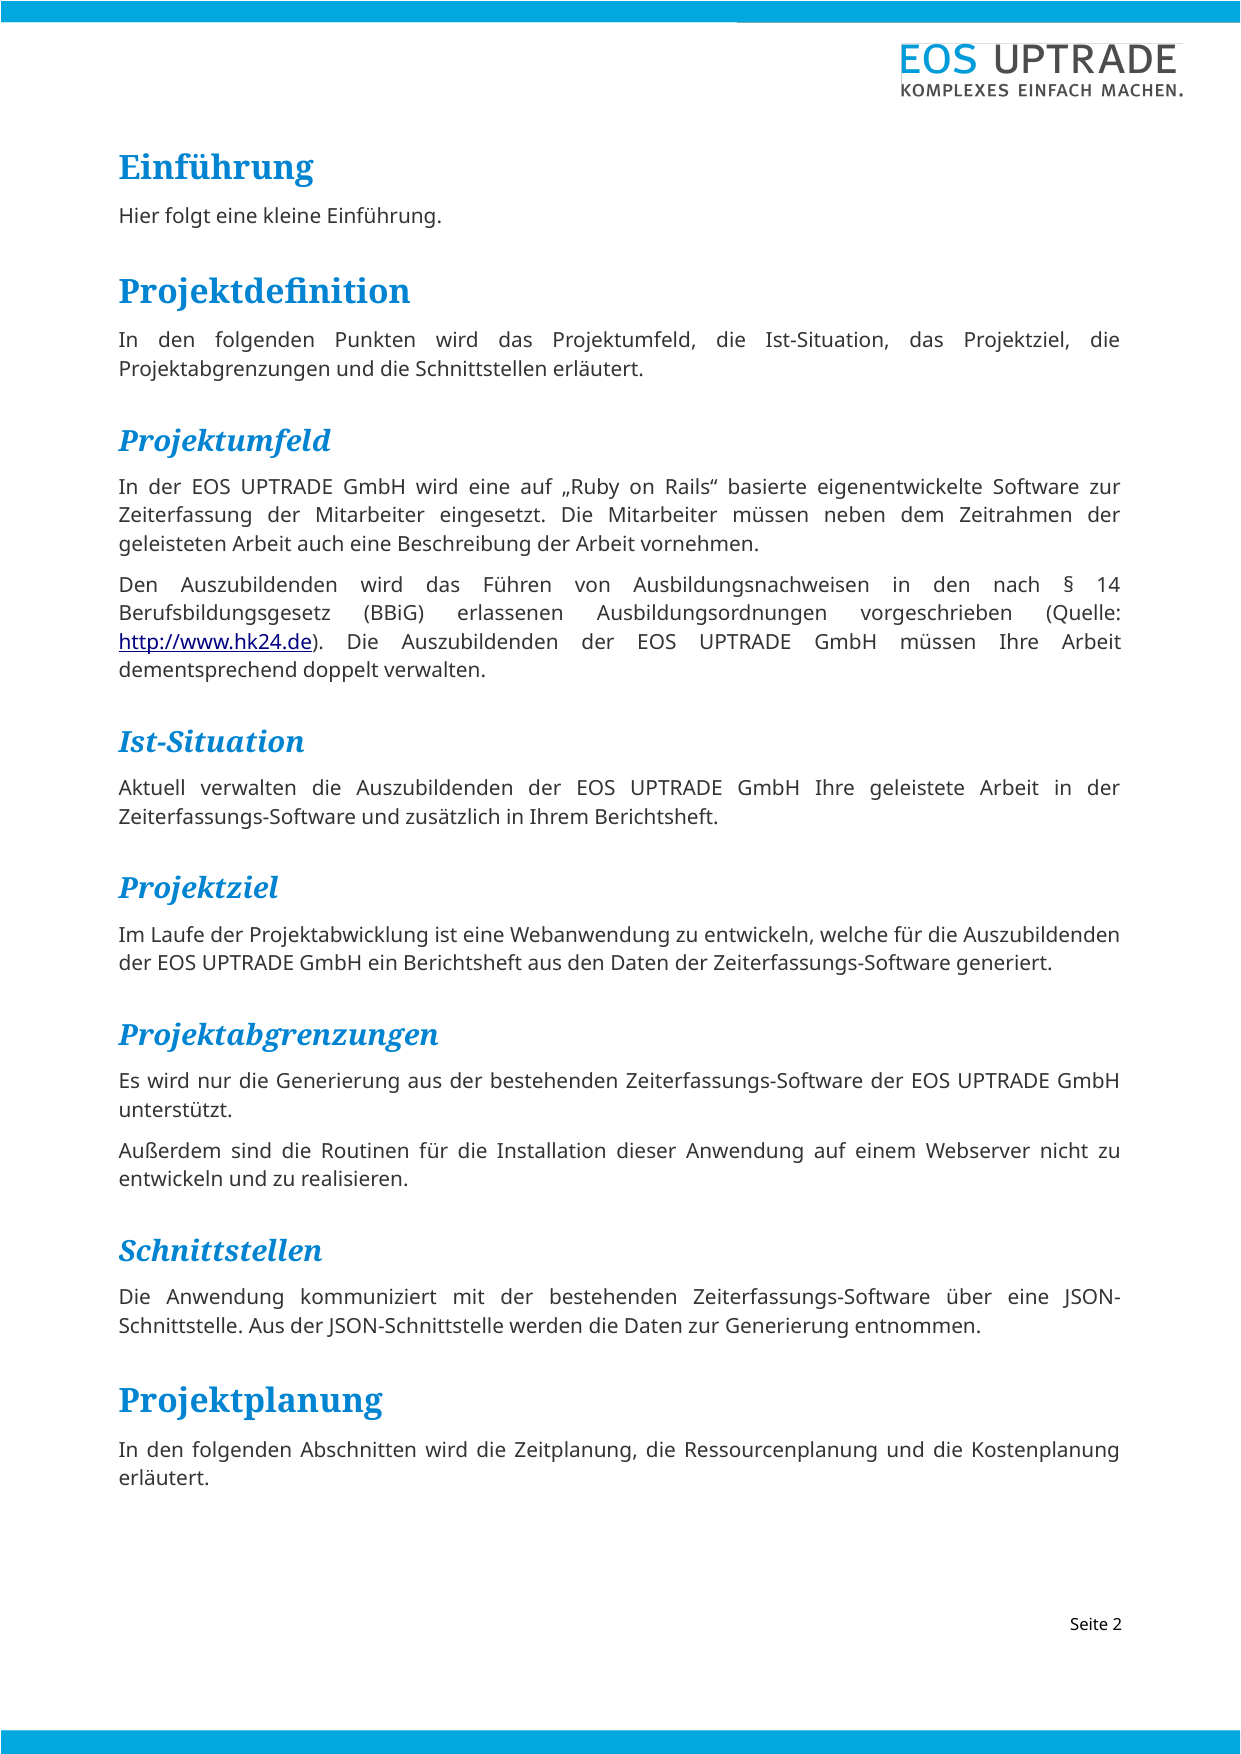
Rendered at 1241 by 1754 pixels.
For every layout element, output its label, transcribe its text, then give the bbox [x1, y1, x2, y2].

subtitle Schnittstellen [118, 1230, 1122, 1270]
subtitle Einführung [118, 143, 1122, 189]
text Aktuell verwalten die Auszubildenden der EOS UPTRADE GmbH Ihre geleistete Arbeit in der Zeiterfassungs-Software und zusätzlich in Ihrem Berichtsheft. [118, 773, 1122, 830]
text Den Auszubildenden wird das Führen von Ausbildungsnachweisen in den nach § 14 Berufsbildungsgesetz (BBiG) erlassenen Ausbildungsordnungen vorgeschrieben (Quelle: http://www.hk24.de). Die Auszubildenden der EOS UPTRADE GmbH müssen Ihre Arbeit dementsprechend doppelt verwalten. [118, 570, 1122, 684]
subtitle Projektumfeld [118, 420, 1122, 460]
text Hier folgt eine kleine Einführung. [118, 201, 1122, 230]
subtitle Projektziel [118, 868, 1122, 907]
picture [1, 23, 1240, 1730]
text Außerdem sind die Routinen für die Installation dieser Anwendung auf einem Webserver nicht zu entwickeln und zu realisieren. [118, 1136, 1122, 1193]
text Im Laufe der Projektabwicklung ist eine Webanwendung zu entwickeln, welche für die Auszubildenden der EOS UPTRADE GmbH ein Berichtsheft aus den Daten der Zeiterfassungs-Software generiert. [118, 920, 1122, 977]
subtitle Projektabgrenzungen [118, 1014, 1122, 1054]
text Die Anwendung kommuniziert mit der bestehenden Zeiterfassungs-Software über eine JSON-Schnittstelle. Aus der JSON-Schnittstelle werden die Daten zur Generierung entnommen. [118, 1282, 1122, 1339]
text In den folgenden Abschnitten wird die Zeitplanung, die Ressourcenplanung und die Kostenplanung erläutert. [118, 1435, 1122, 1492]
subtitle Projektplanung [118, 1377, 1122, 1423]
text In den folgenden Punkten wird das Projektumfeld, die Ist-Situation, das Projektziel, die Projektabgrenzungen und die Schnittstellen erläutert. [118, 326, 1122, 382]
text Es wird nur die Generierung aus der bestehenden Zeiterfassungs-Software der EOS UPTRADE GmbH unterstützt. [118, 1067, 1122, 1123]
subtitle Ist-Situation [118, 721, 1122, 761]
subtitle Projektdefinition [118, 267, 1122, 313]
text In der EOS UPTRADE GmbH wird eine auf „Ruby on Rails“ basierte eigenentwickelte Software zur Zeiterfassung der Mitarbeiter eingesetzt. Die Mitarbeiter müssen neben dem Zeitrahmen der geleisteten Arbeit auch eine Beschreibung der Arbeit vornehmen. [118, 472, 1122, 557]
